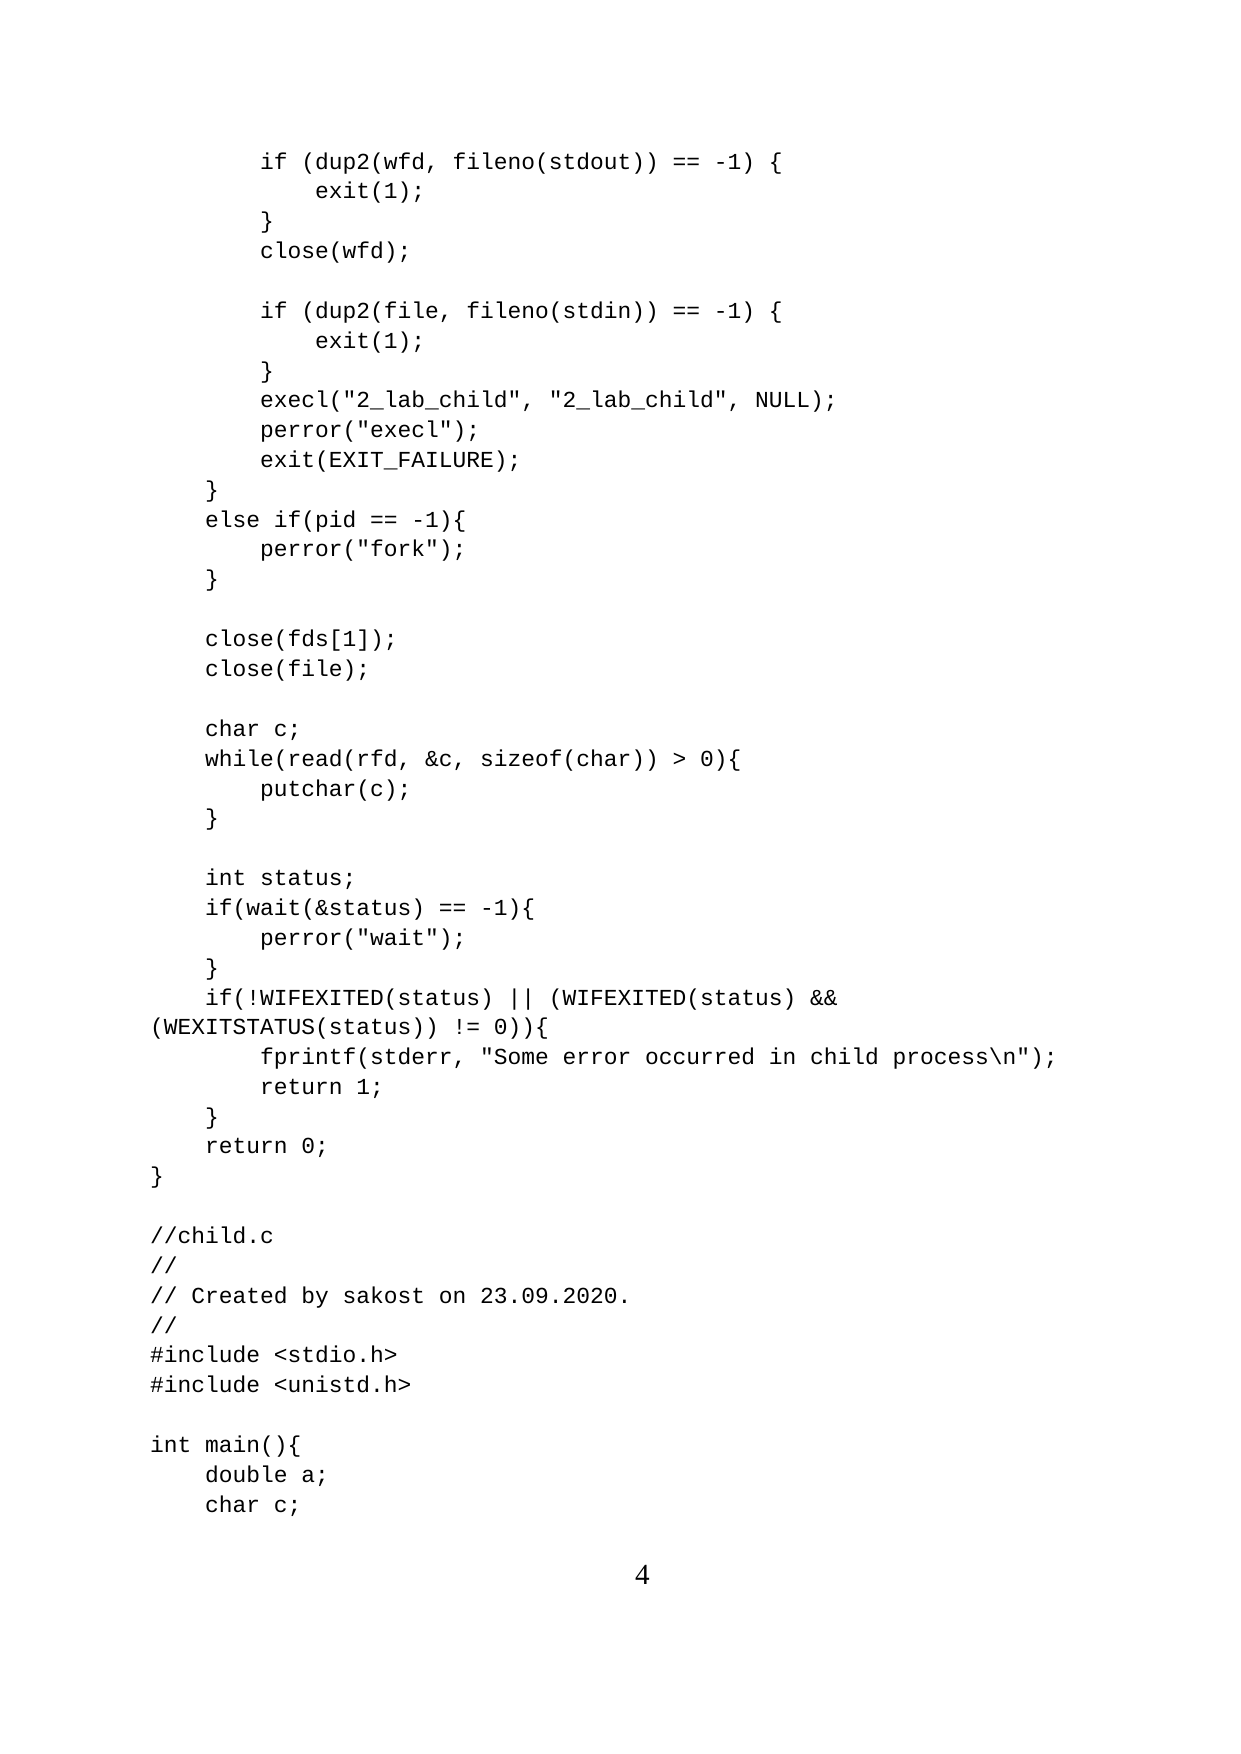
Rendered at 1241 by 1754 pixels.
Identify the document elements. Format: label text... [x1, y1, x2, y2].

text #include <stdio.h> [150, 1344, 1091, 1370]
text if(!WIFEXITED(status) || (WIFEXITED(status) && (WEXITSTATUS(status)) != 0)){ [150, 986, 1091, 1042]
text } [150, 567, 1091, 593]
text return 1; [150, 1075, 1091, 1101]
text exit(1); [150, 329, 1091, 355]
text else if(pid == -1){ [150, 508, 1091, 534]
text // Created by sakost on 23.09.2020. [150, 1284, 1091, 1310]
text char c; [150, 717, 1091, 743]
text fprintf(stderr, "Some error occurred in child process\n"); [150, 1045, 1091, 1071]
text int status; [150, 867, 1091, 893]
text char c; [150, 1493, 1091, 1519]
text } [150, 1164, 1091, 1191]
text if (dup2(file, fileno(stdin)) == -1) { [150, 299, 1091, 325]
text close(fds[1]); [150, 627, 1091, 653]
text execl("2_lab_child", "2_lab_child", NULL); [150, 389, 1091, 415]
text } [150, 359, 1091, 385]
text putchar(c); [150, 777, 1091, 803]
text // [150, 1254, 1091, 1280]
text // [150, 1314, 1091, 1340]
text //child.c [150, 1224, 1091, 1251]
text close(wfd); [150, 239, 1091, 265]
text int main(){ [150, 1433, 1091, 1459]
text } [150, 807, 1091, 833]
text perror("execl"); [150, 418, 1091, 444]
text } [150, 209, 1091, 236]
text } [150, 1105, 1091, 1131]
text #include <unistd.h> [150, 1373, 1091, 1399]
text return 0; [150, 1135, 1091, 1161]
text if(wait(&status) == -1){ [150, 896, 1091, 922]
text double a; [150, 1463, 1091, 1489]
text close(file); [150, 657, 1091, 683]
text } [150, 956, 1091, 982]
text exit(EXIT_FAILURE); [150, 448, 1091, 474]
text } [150, 478, 1091, 504]
text if (dup2(wfd, fileno(stdout)) == -1) { [150, 150, 1091, 176]
text perror("fork"); [150, 538, 1091, 564]
text while(read(rfd, &c, sizeof(char)) > 0){ [150, 747, 1091, 773]
text exit(1); [150, 180, 1091, 206]
text perror("wait"); [150, 926, 1091, 952]
